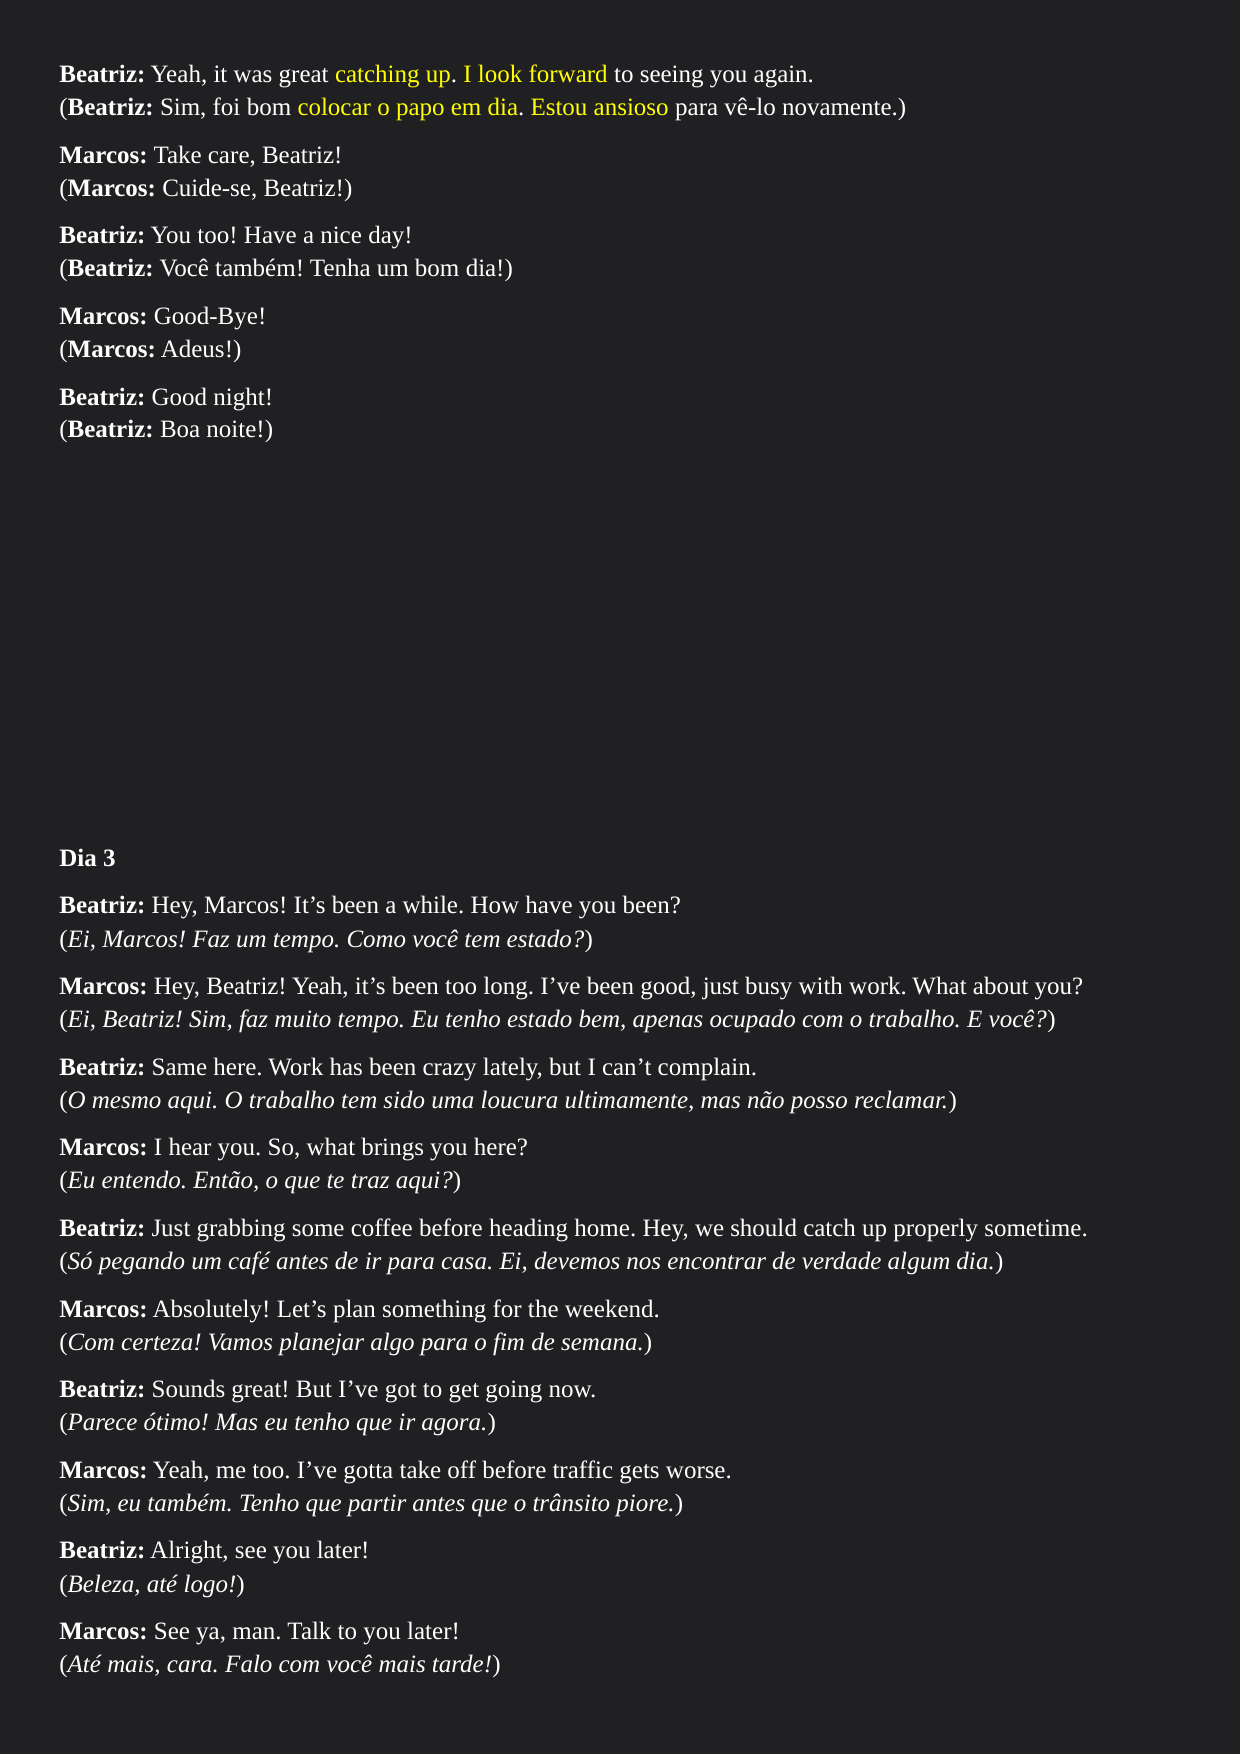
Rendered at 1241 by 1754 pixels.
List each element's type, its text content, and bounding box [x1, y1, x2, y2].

text Marcos: Absolutely! Let’s plan something for the weekend. (Com certeza! Vamos planejar algo para o fim de semana.) [59, 1294, 1181, 1356]
text Marcos: See ya, man. Talk to you later! (Até mais, cara. Falo com você mais tarde!) [59, 1616, 1181, 1678]
text Marcos: Yeah, me too. I’ve gotta take off before traffic gets worse. (Sim, eu também. Tenho que partir antes que o trânsito piore.) [59, 1455, 1181, 1517]
text Marcos: Take care, Beatriz! (Marcos: Cuide-se, Beatriz!) [59, 140, 1181, 201]
text Beatriz: Yeah, it was great catching up. I look forward to seeing you again. (Beatriz: Sim, foi bom colocar o papo em dia. Estou ansioso para vê-lo novamente.) [59, 59, 1181, 121]
text Beatriz: Same here. Work has been crazy lately, but I can’t complain. (O mesmo aqui. O trabalho tem sido uma loucura ultimamente, mas não posso reclamar.) [59, 1052, 1181, 1114]
text Marcos: Hey, Beatriz! Yeah, it’s been too long. I’ve been good, just busy with work. What about you? (Ei, Beatriz! Sim, faz muito tempo. Eu tenho estado bem, apenas ocupado com o trabalho. E você?) [59, 971, 1181, 1033]
text Marcos: I hear you. So, what brings you here? (Eu entendo. Então, o que te traz aqui?) [59, 1132, 1181, 1194]
text Beatriz: Good night! (Beatriz: Boa noite!) [59, 382, 1181, 443]
text Beatriz: Alright, see you later! (Beleza, até logo!) [59, 1536, 1181, 1597]
text Beatriz: You too! Have a nice day! (Beatriz: Você também! Tenha um bom dia!) [59, 220, 1181, 282]
text Beatriz: Just grabbing some coffee before heading home. Hey, we should catch up properly sometime. (Só pegando um café antes de ir para casa. Ei, devemos nos encontrar de verdade algum dia.) [59, 1213, 1181, 1275]
text Beatriz: Sounds great! But I’ve got to get going now. (Parece ótimo! Mas eu tenho que ir agora.) [59, 1374, 1181, 1436]
text Marcos: Good-Bye! (Marcos: Adeus!) [59, 301, 1181, 363]
text Beatriz: Hey, Marcos! It’s been a while. How have you been? (Ei, Marcos! Faz um tempo. Como você tem estado?) [59, 891, 1181, 952]
text Dia 3 [59, 843, 1181, 872]
